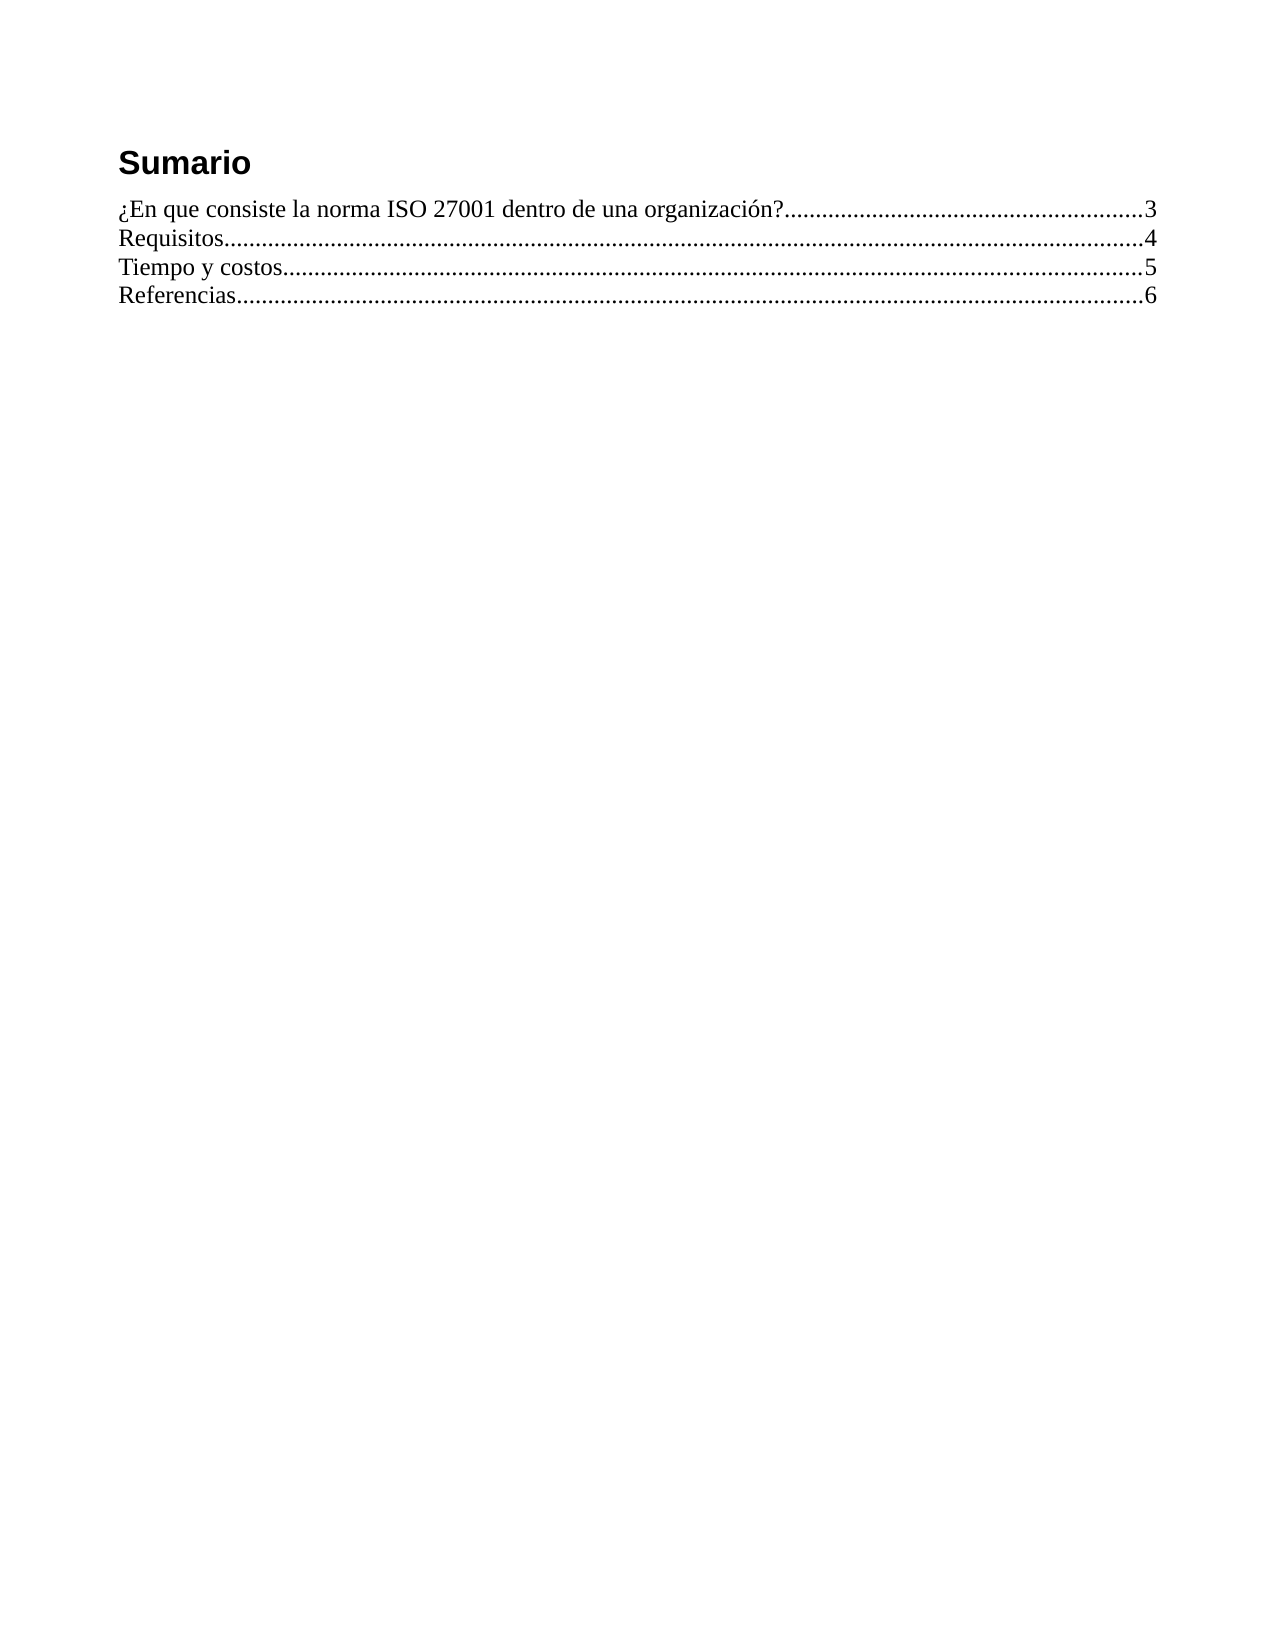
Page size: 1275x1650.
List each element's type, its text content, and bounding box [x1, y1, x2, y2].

text Requisitos 4 [118, 223, 1157, 252]
subtitle Sumario [118, 143, 1157, 182]
text Referencias 6 [118, 280, 1157, 309]
text ¿En que consiste la norma ISO 27001 dentro de una organización? 3 [118, 194, 1157, 223]
text Tiempo y costos 5 [118, 252, 1157, 280]
